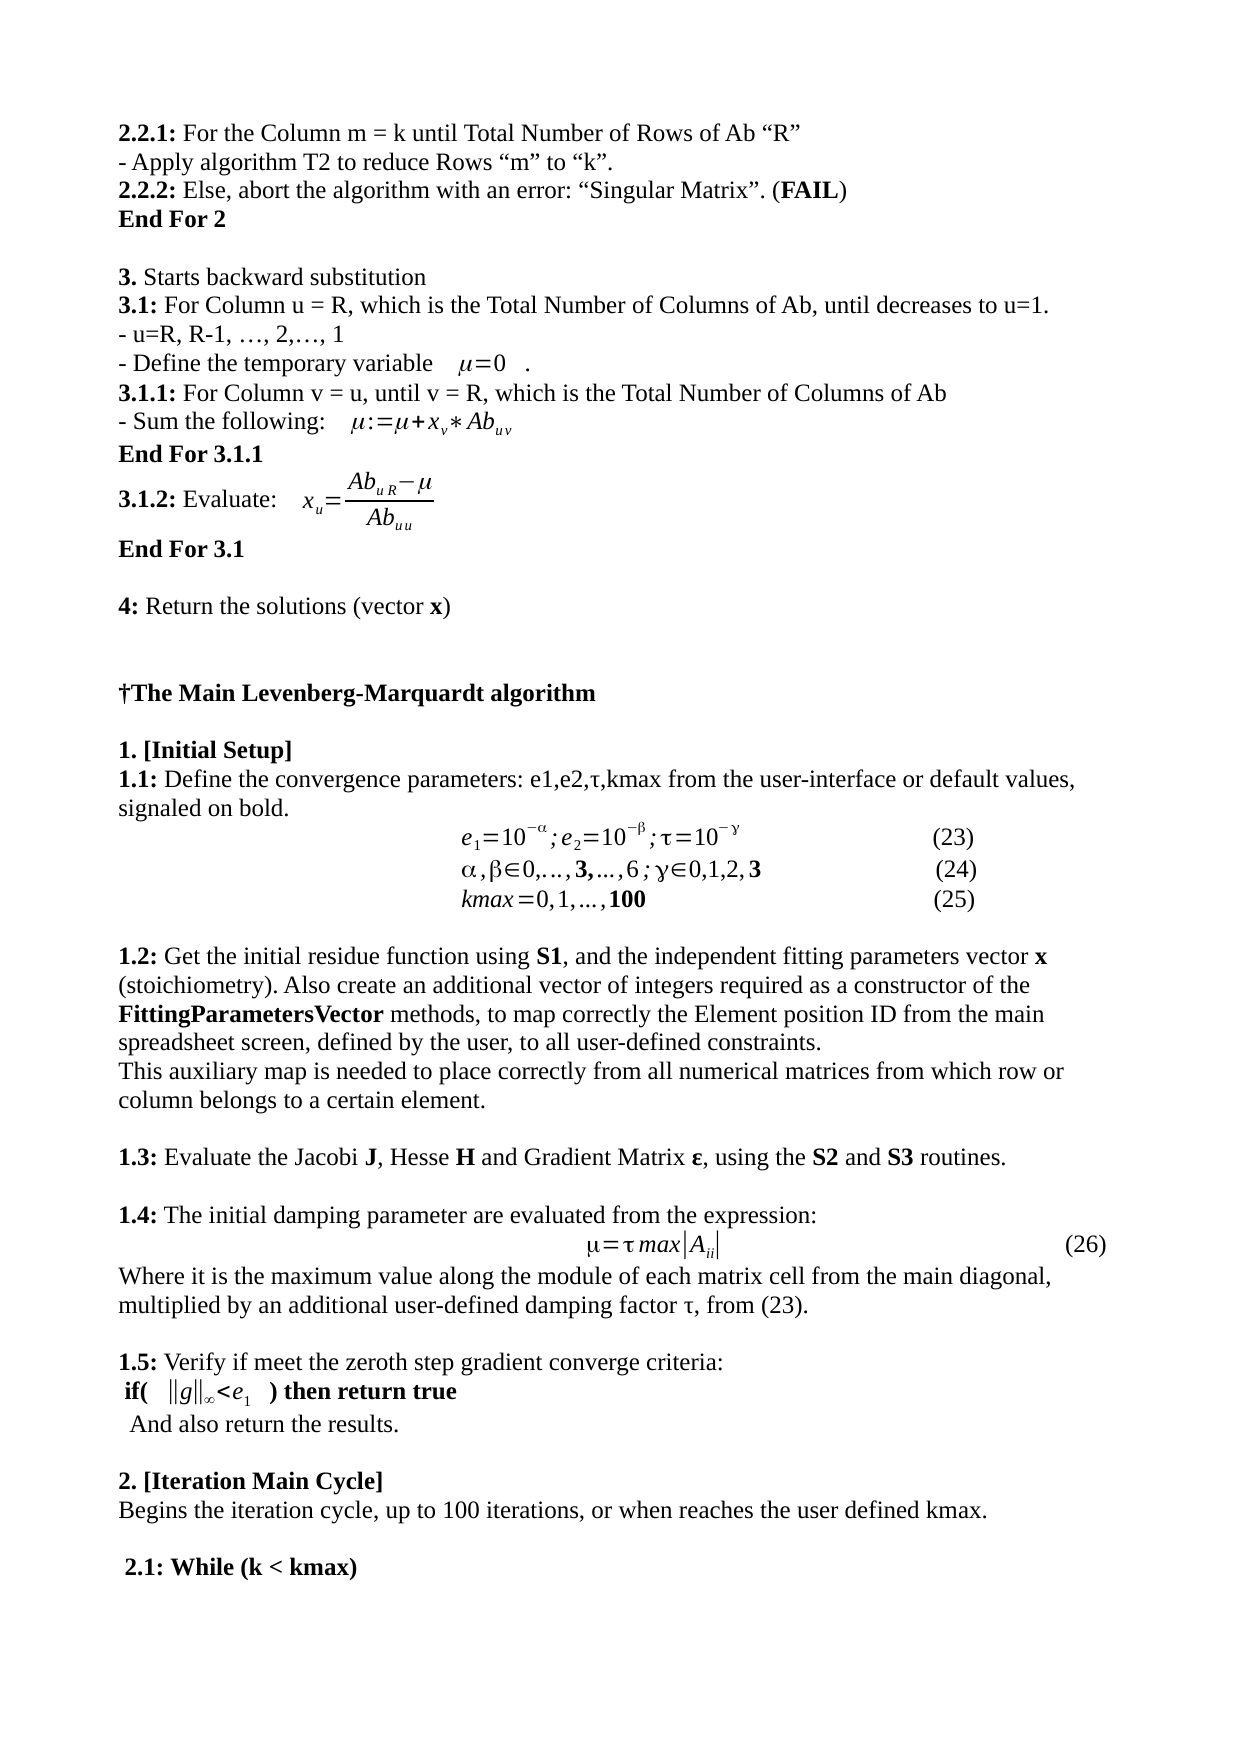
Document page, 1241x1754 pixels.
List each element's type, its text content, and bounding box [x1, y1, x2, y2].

text (26) [118, 1229, 1122, 1261]
text 1.2: Get the initial residue function using S1, and the independent fitting parameters vector x (stoichiometry). Also create an additional vector of integers required as a constructor of the FittingParametersVector methods, to map correctly the Element position ID from the main spreadsheet screen, defined by the user, to all user-defined constraints. [118, 941, 1122, 1056]
text (25) [118, 884, 1122, 912]
text 3.1.1: For Column v = u, until v = R, which is the Total Number of Columns of Ab [118, 378, 1122, 406]
text 2.2.2: Else, abort the algorithm with an error: “Singular Matrix”. (FAIL) [118, 176, 1122, 204]
text Where it is the maximum value along the module of each matrix cell from the main diagonal, multiplied by an additional user-defined damping factor τ, from (23). [118, 1261, 1122, 1319]
text 3. Starts backward substitution [118, 262, 1122, 291]
text - Apply algorithm T2 to reduce Rows “m” to “k”. [118, 147, 1122, 176]
text - Define the temporary variable . [118, 348, 1122, 378]
text Begins the iteration cycle, up to 100 iterations, or when reaches the user defined kmax. [118, 1495, 1122, 1524]
text 3.1.2: Evaluate: [118, 468, 1122, 534]
text End For 3.1 [118, 534, 1122, 563]
text And also return the results. [118, 1409, 1122, 1437]
text (23) [118, 821, 1122, 854]
text (24) [118, 854, 1122, 884]
text 4: Return the solutions (vector x) [118, 591, 1122, 620]
text 1. [Initial Setup] [118, 735, 1122, 764]
text This auxiliary map is needed to place correctly from all numerical matrices from which row or column belongs to a certain element. [118, 1056, 1122, 1114]
text 2. [Iteration Main Cycle] [118, 1466, 1122, 1495]
text 1.1: Define the convergence parameters: e1,e2,τ,kmax from the user-interface or default values, signaled on bold. [118, 764, 1122, 821]
text 3.1: For Column u = R, which is the Total Number of Columns of Ab, until decreases to u=1. [118, 291, 1122, 319]
text 1.4: The initial damping parameter are evaluated from the expression: [118, 1200, 1122, 1229]
text 2.1: While (k < kmax) [118, 1552, 1122, 1581]
text 1.5: Verify if meet the zeroth step gradient converge criteria: [118, 1347, 1122, 1376]
text - Sum the following: [118, 406, 1122, 439]
text 1.3: Evaluate the Jacobi J, Hesse H and Gradient Matrix ε, using the S2 and S3 routines. [118, 1142, 1122, 1171]
text End For 3.1.1 [118, 439, 1122, 468]
text if() then return true [118, 1376, 1122, 1409]
text 2.2.1: For the Column m = k until Total Number of Rows of Ab “R” [118, 118, 1122, 147]
text End For 2 [118, 204, 1122, 233]
text - u=R, R-1, …, 2,…, 1 [118, 319, 1122, 348]
text †The Main Levenberg-Marquardt algorithm [118, 678, 1122, 706]
